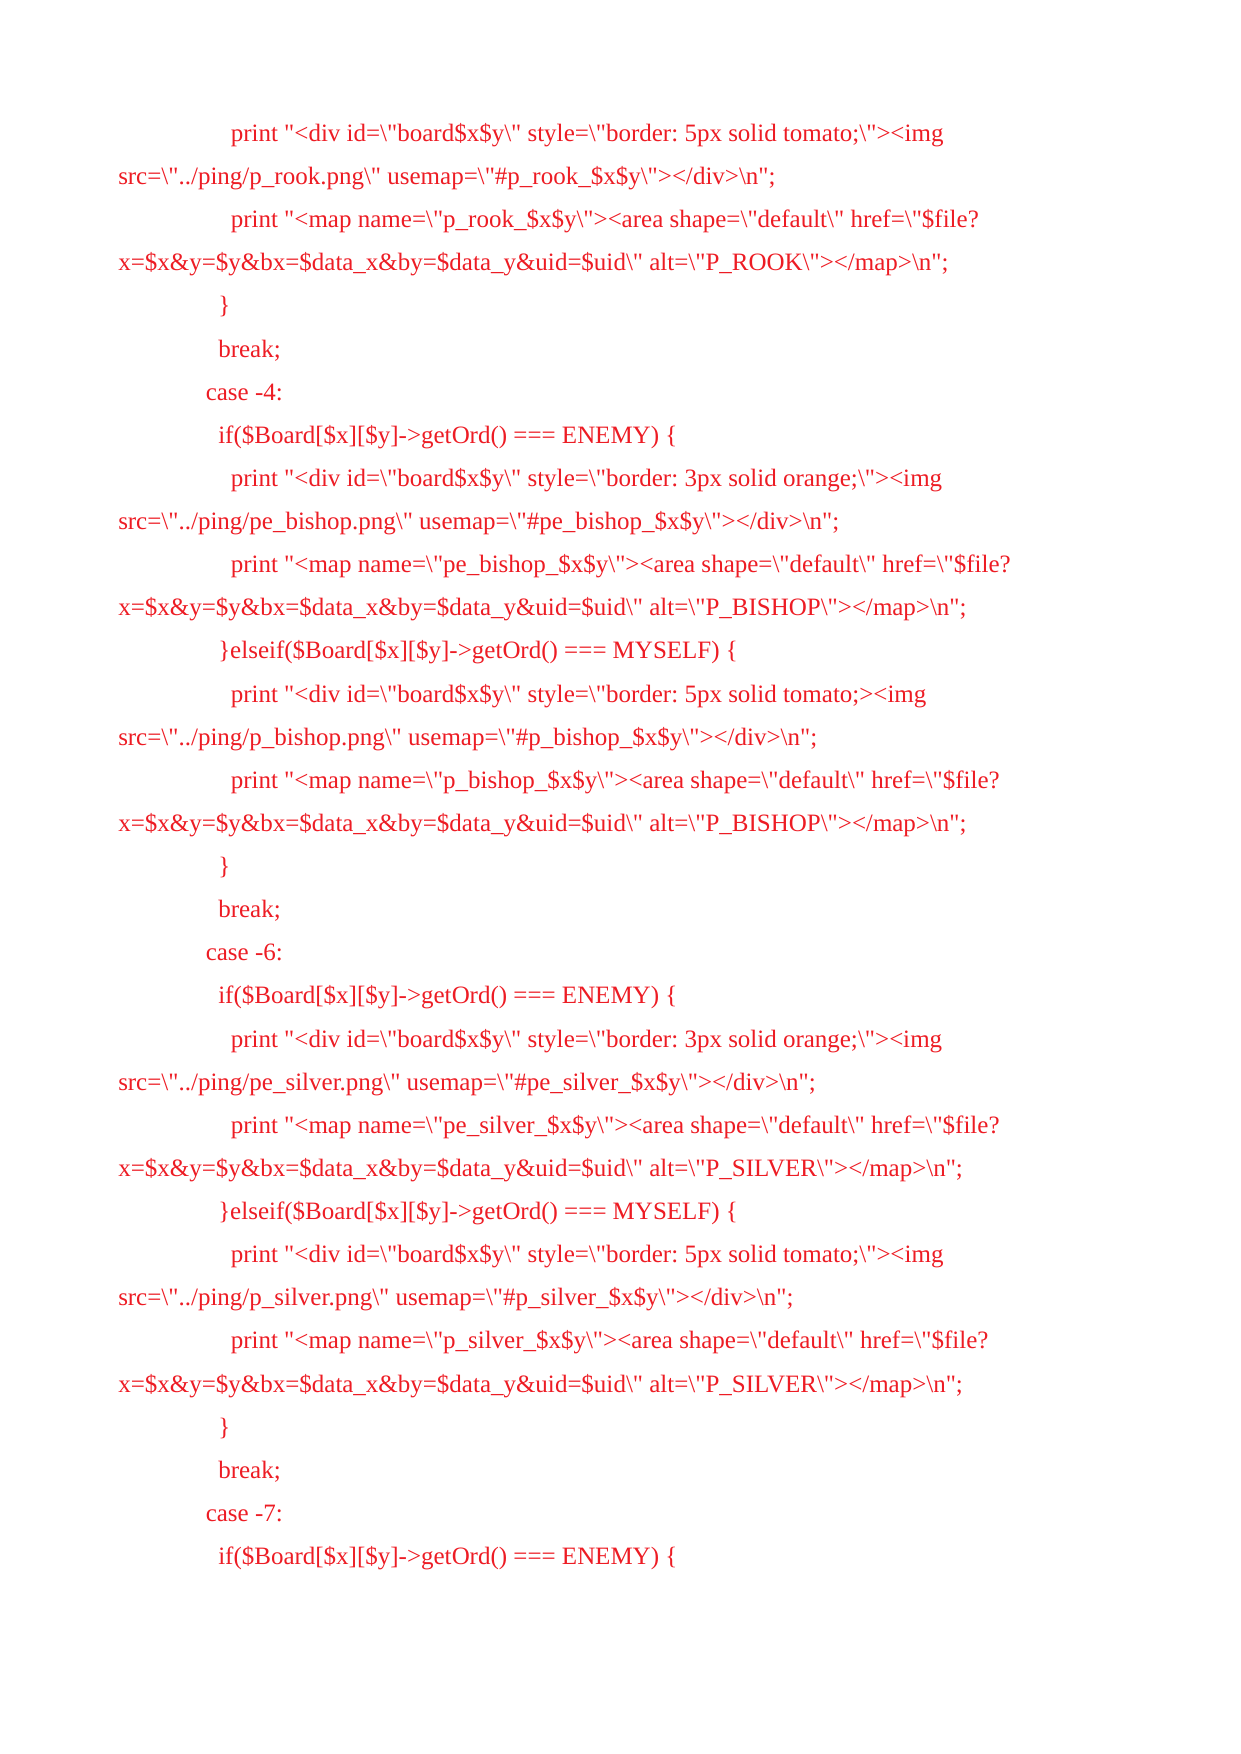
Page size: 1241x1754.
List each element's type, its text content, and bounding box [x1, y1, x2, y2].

text } [118, 851, 1122, 880]
text print "<div id=\"board$x$y\" style=\"border: 5px solid tomato;\"><img src=\"../ping/p_rook.png\" usemap=\"#p_rook_$x$y\"></div>\n"; [118, 118, 1122, 190]
text print "<map name=\"p_rook_$x$y\"><area shape=\"default\" href=\"$file?x=$x&y=$y&bx=$data_x&by=$data_y&uid=$uid\" alt=\"P_ROOK\"></map>\n"; [118, 204, 1122, 276]
text break; [118, 1455, 1122, 1484]
text print "<map name=\"p_bishop_$x$y\"><area shape=\"default\" href=\"$file?x=$x&y=$y&bx=$data_x&by=$data_y&uid=$uid\" alt=\"P_BISHOP\"></map>\n"; [118, 765, 1122, 837]
text case -6: [118, 937, 1122, 966]
text print "<div id=\"board$x$y\" style=\"border: 5px solid tomato;\"><img src=\"../ping/p_silver.png\" usemap=\"#p_silver_$x$y\"></div>\n"; [118, 1239, 1122, 1311]
text print "<map name=\"p_silver_$x$y\"><area shape=\"default\" href=\"$file?x=$x&y=$y&bx=$data_x&by=$data_y&uid=$uid\" alt=\"P_SILVER\"></map>\n"; [118, 1326, 1122, 1397]
text case -4: [118, 377, 1122, 406]
text print "<map name=\"pe_bishop_$x$y\"><area shape=\"default\" href=\"$file?x=$x&y=$y&bx=$data_x&by=$data_y&uid=$uid\" alt=\"P_BISHOP\"></map>\n"; [118, 549, 1122, 621]
text if($Board[$x][$y]->getOrd() === ENEMY) { [118, 981, 1122, 1009]
text }elseif($Board[$x][$y]->getOrd() === MYSELF) { [118, 636, 1122, 664]
text print "<div id=\"board$x$y\" style=\"border: 3px solid orange;\"><img src=\"../ping/pe_silver.png\" usemap=\"#pe_silver_$x$y\"></div>\n"; [118, 1024, 1122, 1096]
text break; [118, 894, 1122, 923]
text if($Board[$x][$y]->getOrd() === ENEMY) { [118, 1541, 1122, 1570]
text break; [118, 334, 1122, 362]
text print "<map name=\"pe_silver_$x$y\"><area shape=\"default\" href=\"$file?x=$x&y=$y&bx=$data_x&by=$data_y&uid=$uid\" alt=\"P_SILVER\"></map>\n"; [118, 1110, 1122, 1182]
text print "<div id=\"board$x$y\" style=\"border: 5px solid tomato;><img src=\"../ping/p_bishop.png\" usemap=\"#p_bishop_$x$y\"></div>\n"; [118, 679, 1122, 751]
text } [118, 291, 1122, 319]
text } [118, 1412, 1122, 1441]
text case -7: [118, 1498, 1122, 1527]
text print "<div id=\"board$x$y\" style=\"border: 3px solid orange;\"><img src=\"../ping/pe_bishop.png\" usemap=\"#pe_bishop_$x$y\"></div>\n"; [118, 463, 1122, 535]
text }elseif($Board[$x][$y]->getOrd() === MYSELF) { [118, 1196, 1122, 1225]
text if($Board[$x][$y]->getOrd() === ENEMY) { [118, 420, 1122, 449]
